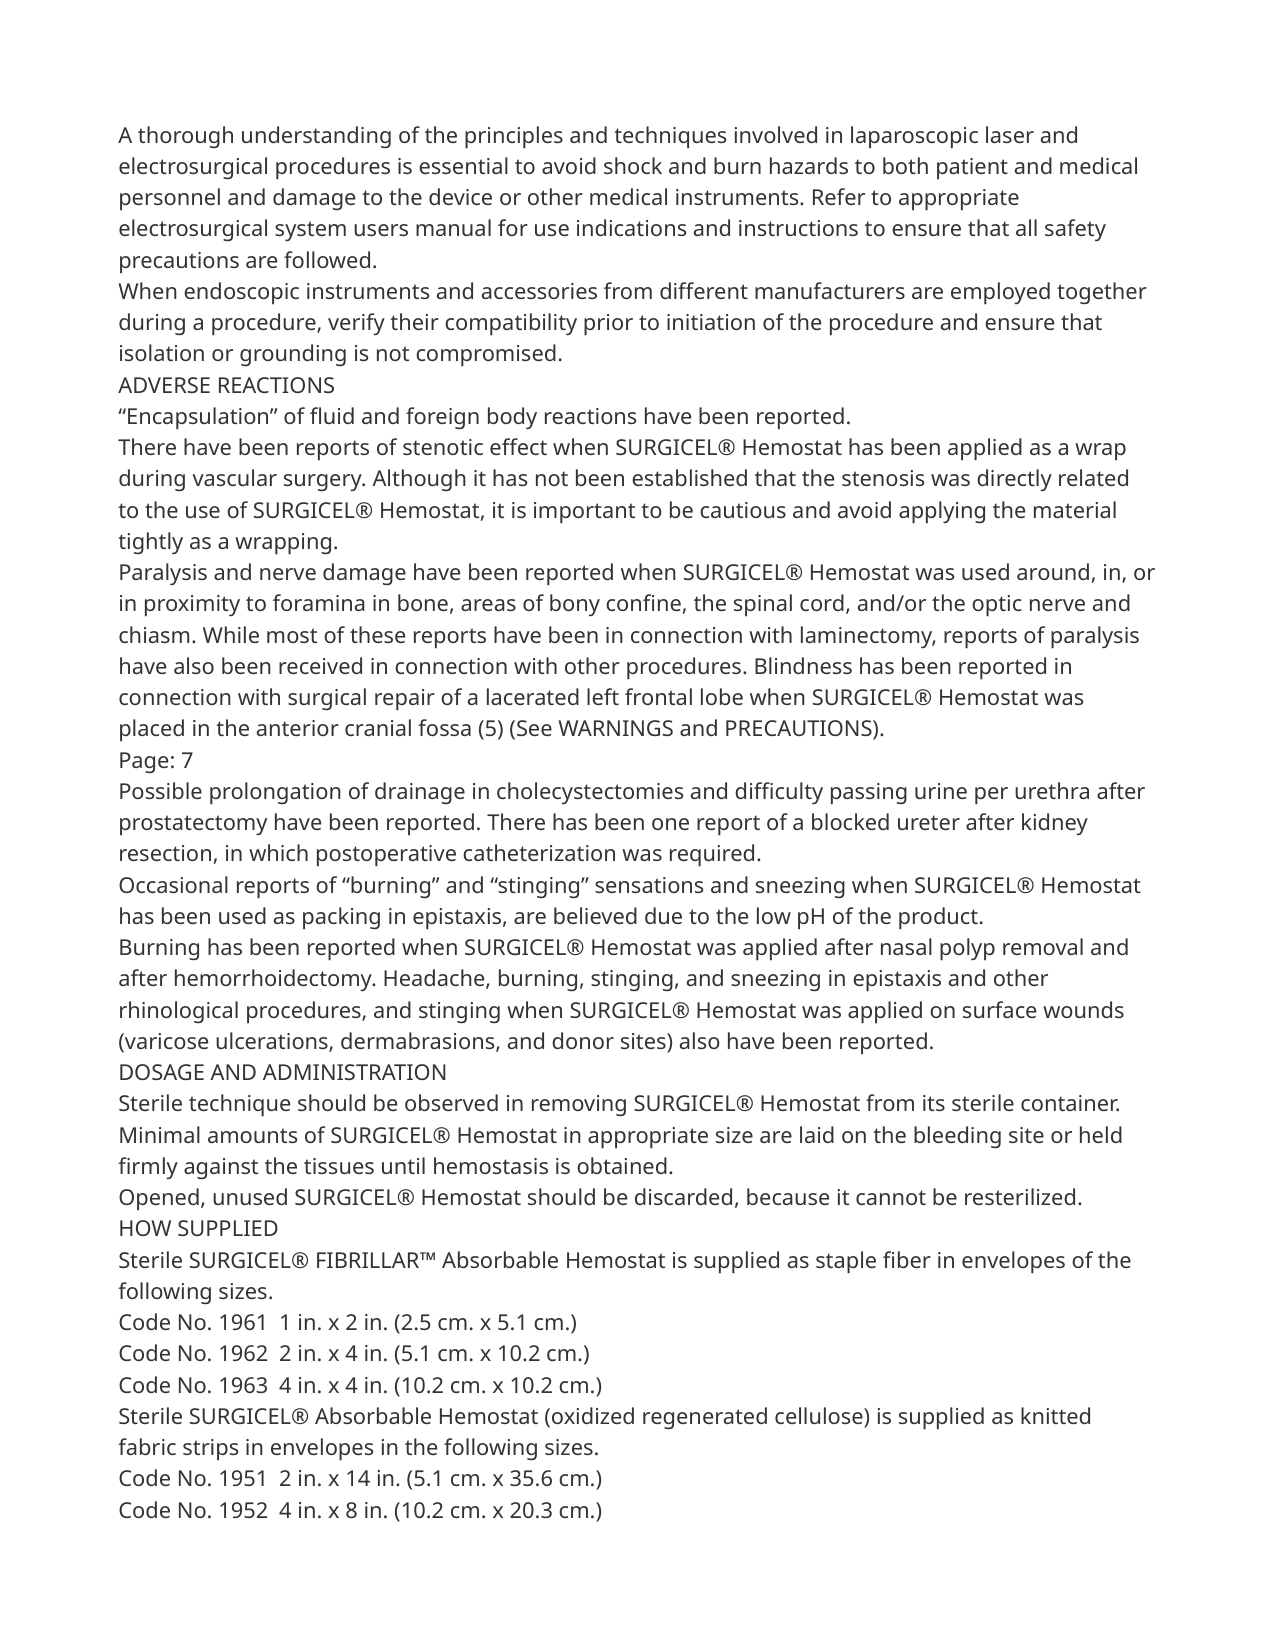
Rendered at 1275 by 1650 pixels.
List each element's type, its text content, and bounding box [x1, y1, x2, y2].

text Code No. 1951 2 in. x 14 in. (5.1 cm. x 35.6 cm.) [118, 1462, 1157, 1493]
text Sterile technique should be observed in removing SURGICEL® Hemostat from its sterile container. Minimal amounts of SURGICEL® Hemostat in appropriate size are laid on the bleeding site or held firmly against the tissues until hemostasis is obtained. [118, 1087, 1157, 1181]
text ADVERSE REACTIONS [118, 368, 1157, 399]
text Paralysis and nerve damage have been reported when SURGICEL® Hemostat was used around, in, or in proximity to foramina in bone, areas of bony confine, the spinal cord, and/or the optic nerve and chiasm. While most of these reports have been in connection with laminectomy, reports of paralysis have also been received in connection with other procedures. Blindness has been reported in connection with surgical repair of a lacerated left frontal lobe when SURGICEL® Hemostat was placed in the anterior cranial fossa (5) (See WARNINGS and PRECAUTIONS). [118, 556, 1157, 743]
text A thorough understanding of the principles and techniques involved in laparoscopic laser and electrosurgical procedures is essential to avoid shock and burn hazards to both patient and medical personnel and damage to the device or other medical instruments. Refer to appropriate electrosurgical system users manual for use indications and instructions to ensure that all safety precautions are followed. [118, 118, 1157, 274]
text When endoscopic instruments and accessories from different manufacturers are employed together during a procedure, verify their compatibility prior to initiation of the procedure and ensure that isolation or grounding is not compromised. [118, 274, 1157, 368]
text Code No. 1952 4 in. x 8 in. (10.2 cm. x 20.3 cm.) [118, 1493, 1157, 1524]
text “Encapsulation” of fluid and foreign body reactions have been reported. [118, 399, 1157, 431]
text Opened, unused SURGICEL® Hemostat should be discarded, because it cannot be resterilized. [118, 1181, 1157, 1212]
text Burning has been reported when SURGICEL® Hemostat was applied after nasal polyp removal and after hemorrhoidectomy. Headache, burning, stinging, and sneezing in epistaxis and other rhinological procedures, and stinging when SURGICEL® Hemostat was applied on surface wounds (varicose ulcerations, dermabrasions, and donor sites) also have been reported. [118, 931, 1157, 1056]
text Code No. 1961 1 in. x 2 in. (2.5 cm. x 5.1 cm.) [118, 1306, 1157, 1337]
text DOSAGE AND ADMINISTRATION [118, 1056, 1157, 1087]
text Code No. 1962 2 in. x 4 in. (5.1 cm. x 10.2 cm.) [118, 1337, 1157, 1368]
text There have been reports of stenotic effect when SURGICEL® Hemostat has been applied as a wrap during vascular surgery. Although it has not been established that the stenosis was directly related to the use of SURGICEL® Hemostat, it is important to be cautious and avoid applying the material tightly as a wrapping. [118, 431, 1157, 556]
text Occasional reports of “burning” and “stinging” sensations and sneezing when SURGICEL® Hemostat has been used as packing in epistaxis, are believed due to the low pH of the product. [118, 868, 1157, 931]
text Sterile SURGICEL® FIBRILLAR™ Absorbable Hemostat is supplied as staple fiber in envelopes of the following sizes. [118, 1243, 1157, 1306]
text Possible prolongation of drainage in cholecystectomies and difficulty passing urine per urethra after prostatectomy have been reported. There has been one report of a blocked ureter after kidney resection, in which postoperative catheterization was required. [118, 774, 1157, 868]
text Page: 7 [118, 743, 1157, 774]
text Code No. 1963 4 in. x 4 in. (10.2 cm. x 10.2 cm.) [118, 1368, 1157, 1399]
text HOW SUPPLIED [118, 1212, 1157, 1243]
text Sterile SURGICEL® Absorbable Hemostat (oxidized regenerated cellulose) is supplied as knitted fabric strips in envelopes in the following sizes. [118, 1399, 1157, 1462]
